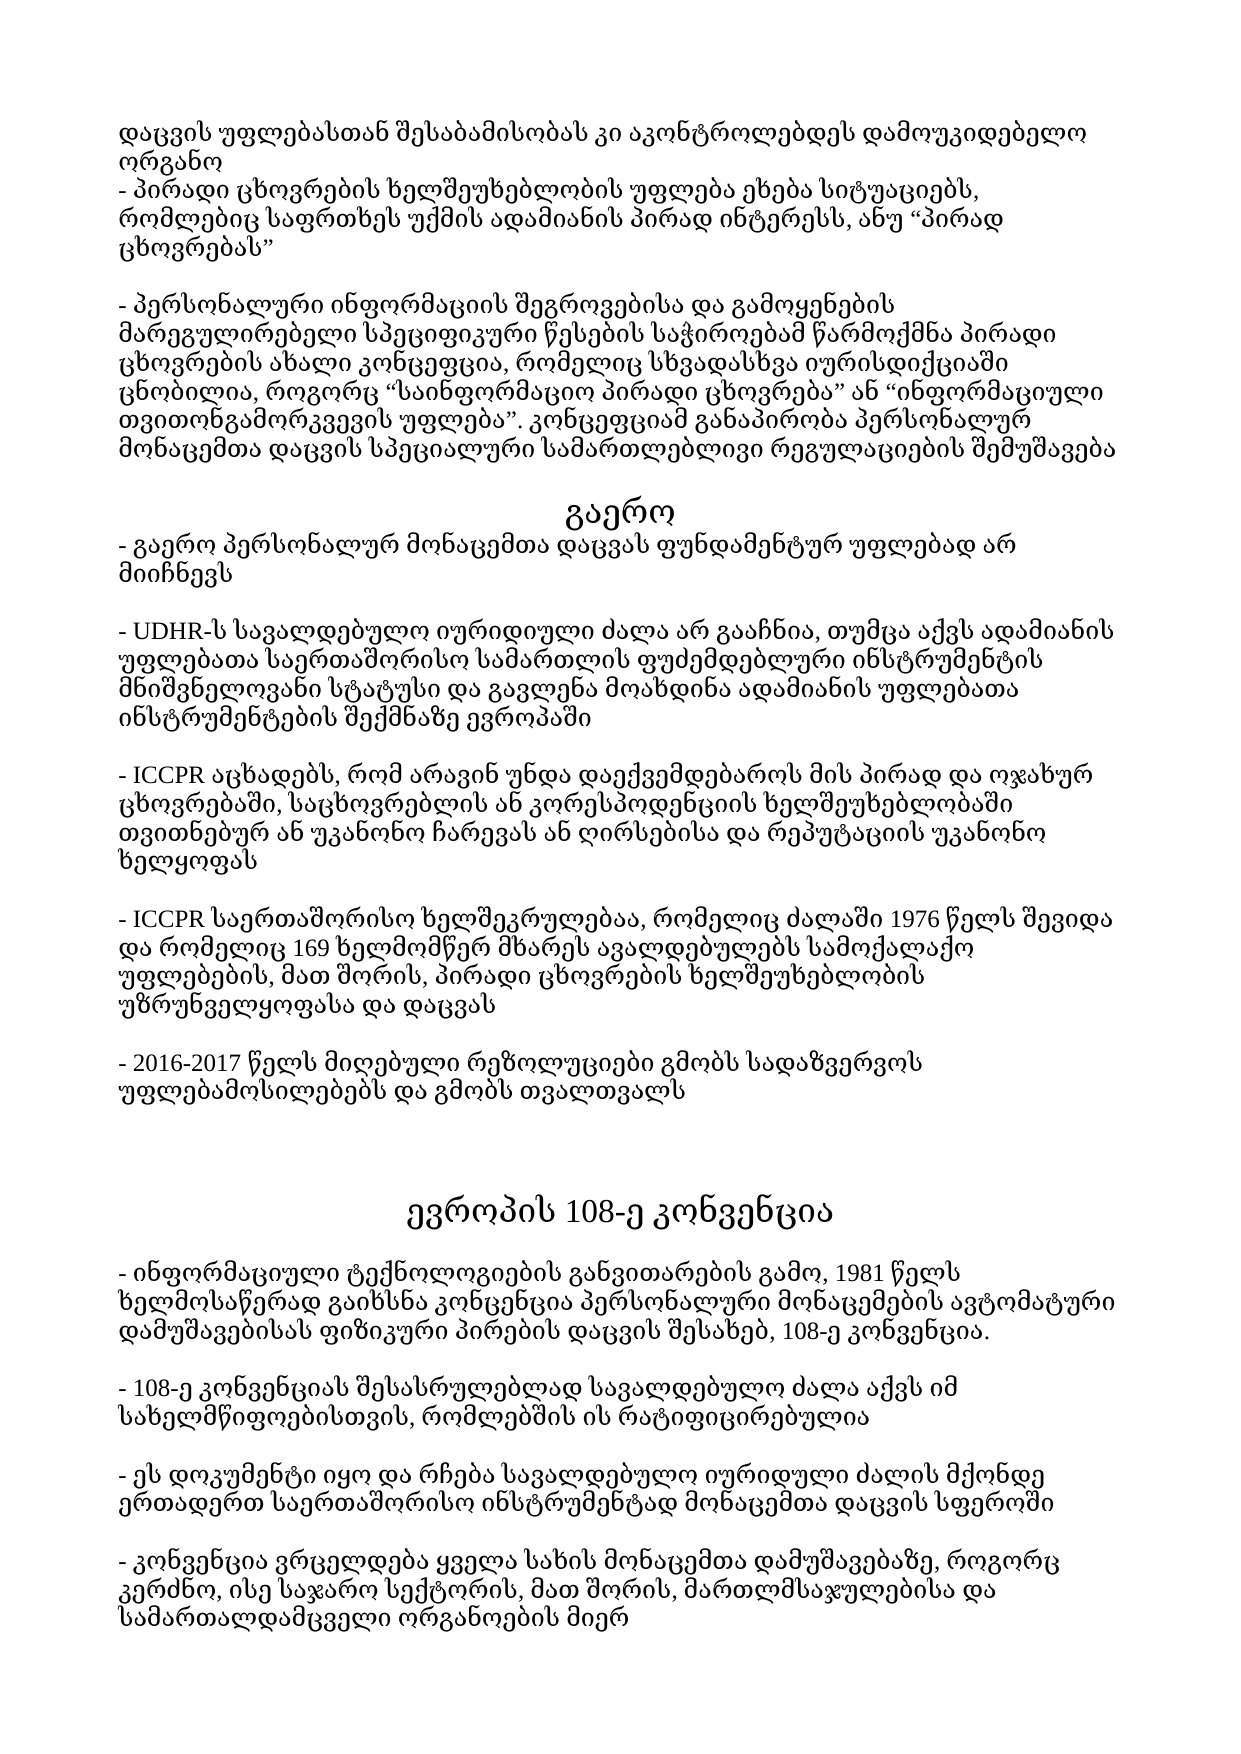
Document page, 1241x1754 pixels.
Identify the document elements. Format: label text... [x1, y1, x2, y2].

text დაცვის უფლებასთან შესაბამისობას კი აკონტროლებდეს დამოუკიდებელო ორგანო [118, 118, 1122, 176]
text - პერსონალური ინფორმაციის შეგროვებისა და გამოყენების მარეგულირებელი სპეციფიკური წესების საჭიროებამ წარმოქმნა პირადი ცხოვრების ახალი კონცეფცია, რომელიც სხვადასხვა იურისდიქციაში ცნობილია, როგორც “საინფორმაციო პირადი ცხოვრება” ან “ინფორმაციული თვითონგამორკვევის უფლება”. კონცეფციამ განაპირობა პერსონალურ მონაცემთა დაცვის სპეციალური სამართლებლივი რეგულაციების შემუშავება [118, 291, 1122, 463]
text - პირადი ცხოვრების ხელშეუხებლობის უფლება ეხება სიტუაციებს, რომლებიც საფრთხეს უქმის ადამიანის პირად ინტერესს, ანუ “პირად ცხოვრებას” [118, 176, 1122, 262]
text - ICCPR საერთაშორისო ხელშეკრულებაა, რომელიც ძალაში 1976 წელს შევიდა და რომელიც 169 ხელმომწერ მხარეს ავალდებულებს სამოქალაქო უფლებების, მათ შორის, პირადი ცხოვრების ხელშეუხებლობის უზრუნველყოფასა და დაცვას [118, 904, 1122, 1019]
text - გაერო პერსონალურ მონაცემთა დაცვას ფუნდამენტურ უფლებად არ მიიჩნევს [118, 530, 1122, 588]
text ევროპის 108-ე კონვენცია [118, 1191, 1122, 1230]
text - ICCPR აცხადებს, რომ არავინ უნდა დაექვემდებაროს მის პირად და ოჯახურ ცხოვრებაში, საცხოვრებლის ან კორესპოდენციის ხელშეუხებლობაში თვითნებურ ან უკანონო ჩარევას ან ღირსებისა და რეპუტაციის უკანონო ხელყოფას [118, 760, 1122, 875]
text - 2016-2017 წელს მიღებული რეზოლუციები გმობს სადაზვერვოს უფლებამოსილებებს და გმობს თვალთვალს [118, 1048, 1122, 1105]
text - 108-ე კონვენციას შესასრულებლად სავალდებულო ძალა აქვს იმ სახელმწიფოებისთვის, რომლებშის ის რატიფიცირებულია [118, 1373, 1122, 1431]
text - UDHR-ს სავალდებულო იურიდიული ძალა არ გააჩნია, თუმცა აქვს ადამიანის უფლებათა საერთაშორისო სამართლის ფუძემდებლური ინსტრუმენტის მნიშვნელოვანი სტატუსი და გავლენა მოახდინა ადამიანის უფლებათა ინსტრუმენტების შექმნაზე ევროპაში [118, 616, 1122, 731]
text - ეს დოკუმენტი იყო და რჩება სავალდებულო იურიდული ძალის მქონდე ერთადერთ საერთაშორისო ინსტრუმენტად მონაცემთა დაცვის სფეროში [118, 1460, 1122, 1517]
text - ინფორმაციული ტექნოლოგიების განვითარების გამო, 1981 წელს ხელმოსაწერად გაიხსნა კონცენცია პერსონალური მონაცემების ავტომატური დამუშავებისას ფიზიკური პირების დაცვის შესახებ, 108-ე კონვენცია. [118, 1258, 1122, 1345]
text გაერო [118, 492, 1122, 530]
text - კონვენცია ვრცელდება ყველა სახის მონაცემთა დამუშავებაზე, როგორც კერძნო, ისე საჯარო სექტორის, მათ შორის, მართლმსაჯულებისა და სამართალდამცველი ორგანოების მიერ [118, 1546, 1122, 1632]
